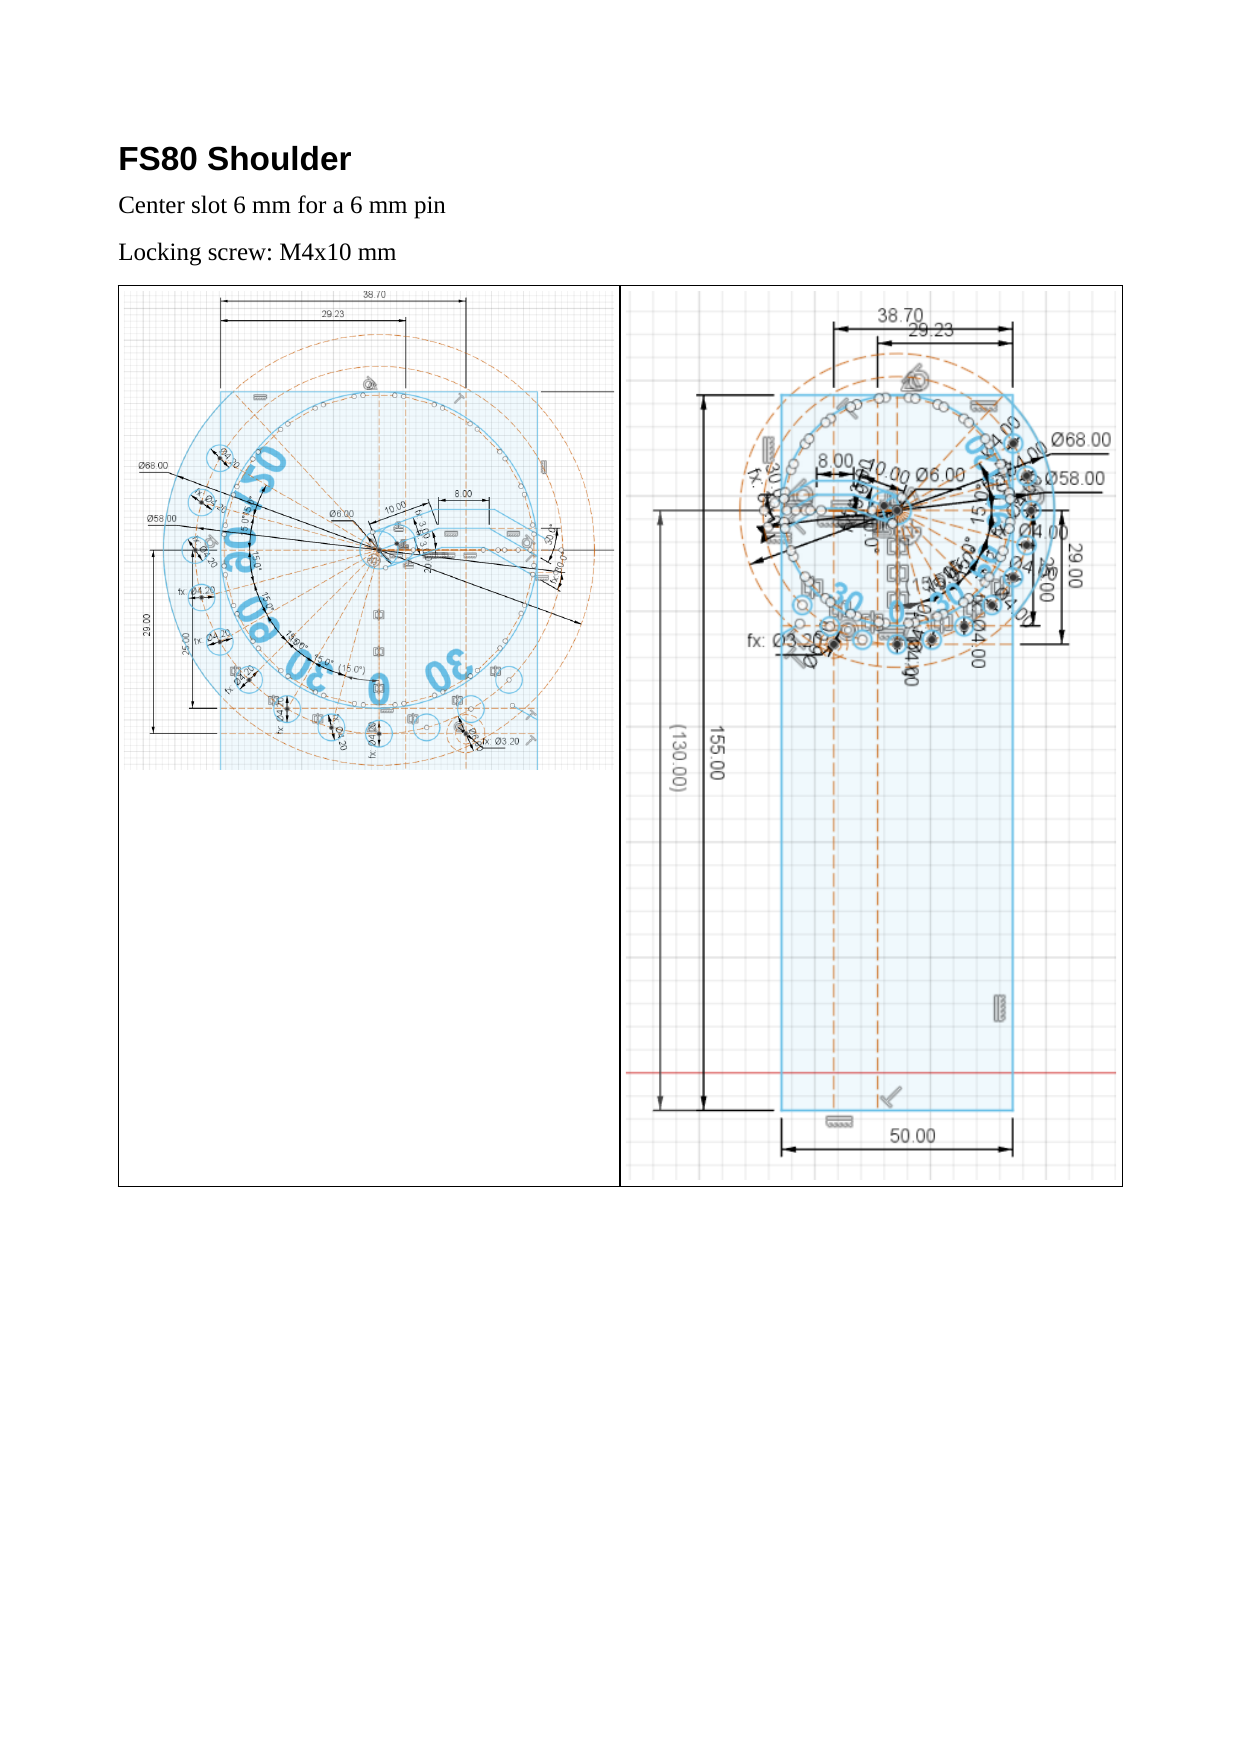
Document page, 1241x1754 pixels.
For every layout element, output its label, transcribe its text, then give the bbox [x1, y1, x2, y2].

subtitle FS80 Shoulder [118, 139, 1122, 177]
table_header [119, 286, 619, 1186]
picture [625, 291, 1117, 1180]
text Locking screw: M4x10 mm [118, 237, 1122, 266]
text Center slot 6 mm for a 6 mm pin [118, 190, 1122, 219]
picture [123, 291, 615, 770]
table_header [621, 286, 1122, 1186]
